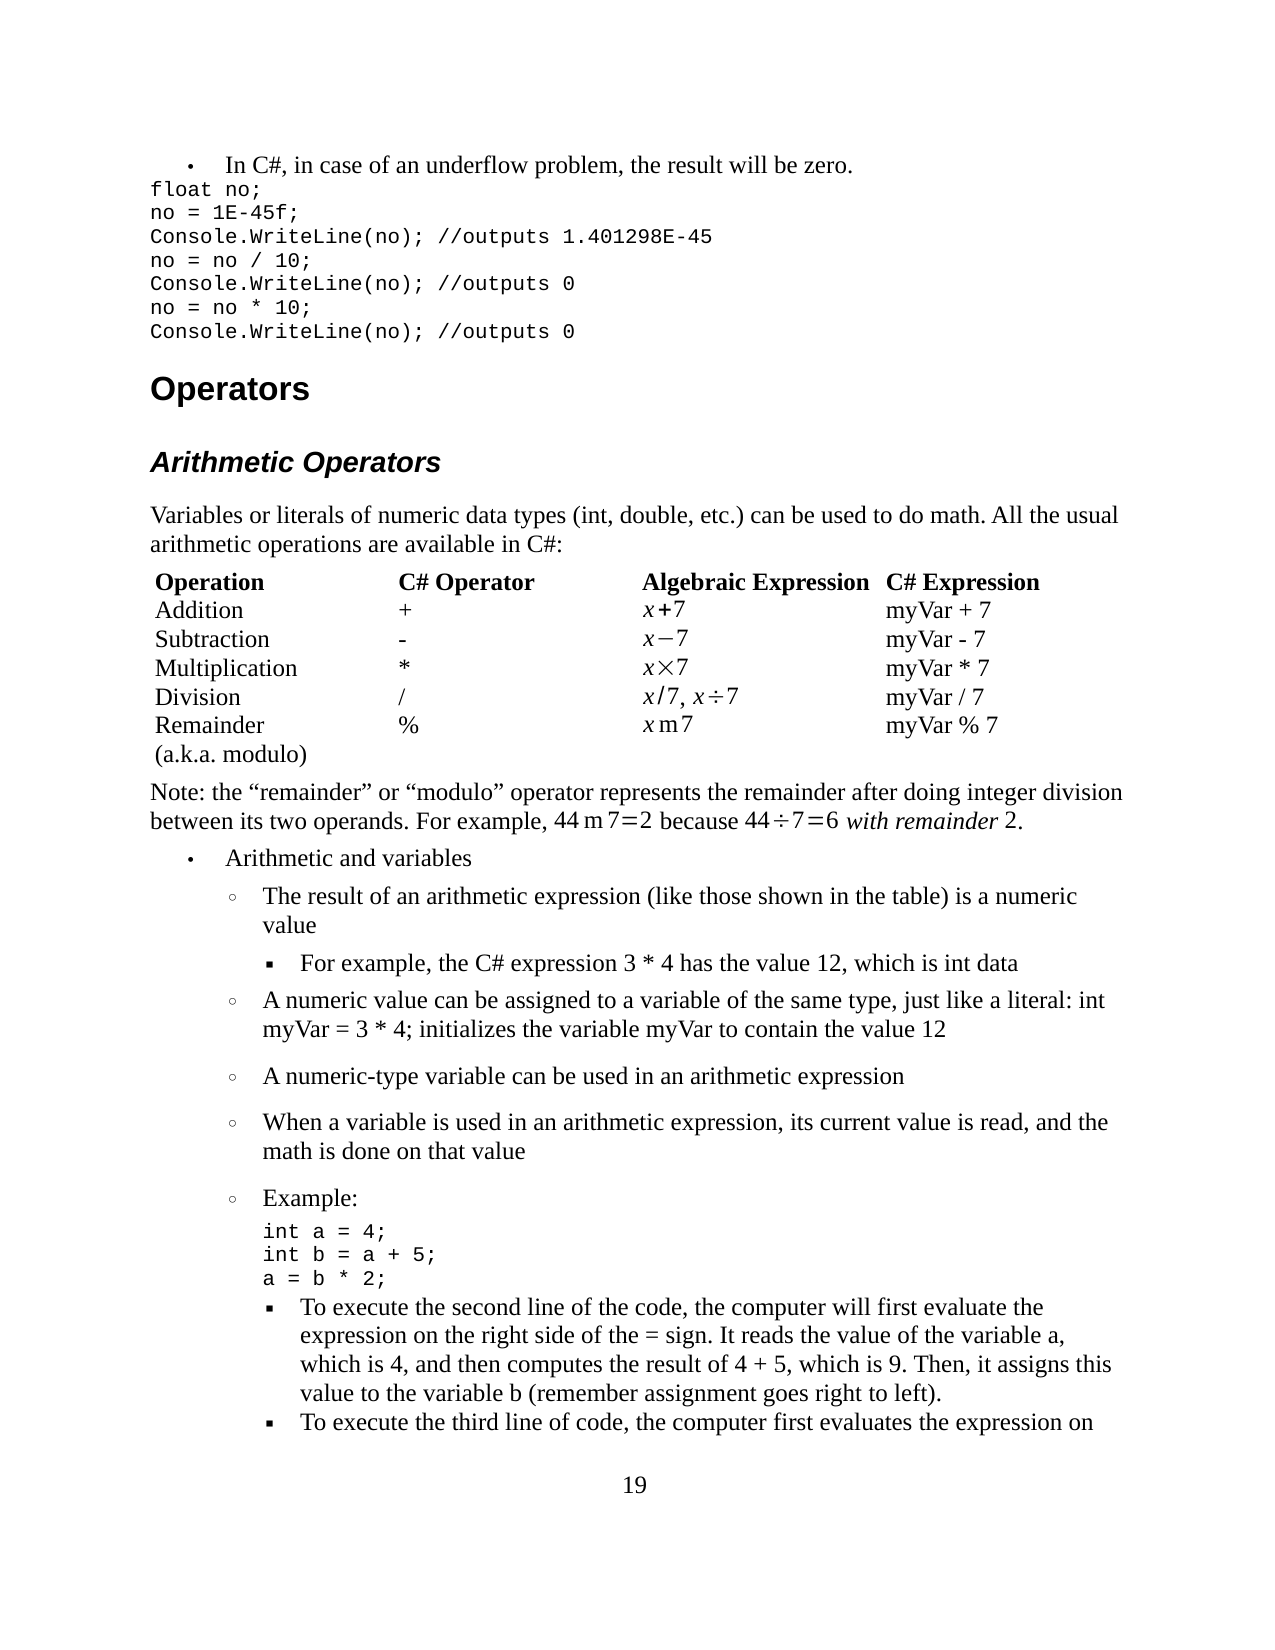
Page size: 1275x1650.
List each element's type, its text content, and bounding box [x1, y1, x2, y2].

table_cell / [394, 682, 637, 711]
list Arithmetic and variables [187, 843, 1125, 872]
table_cell myVar % 7 [881, 711, 1125, 768]
list The result of an arithmetic expression (like those shown in the table) is a numeric value [225, 881, 1125, 939]
table_cell myVar - 7 [881, 624, 1125, 653]
table_cell myVar + 7 [881, 596, 1125, 624]
text Console.WriteLine(no); //outputs 0 [150, 273, 1125, 297]
text Console.WriteLine(no); //outputs 1.401298E-45 [150, 226, 1125, 250]
subtitle Operators [150, 369, 1125, 408]
table_cell % [394, 711, 637, 768]
list For example, the C# expression 3 * 4 has the value 12, which is int data [262, 948, 1125, 976]
table_cell Multiplication [150, 653, 394, 682]
table_header C# Expression [881, 567, 1125, 596]
text Note: the “remainder” or “modulo” operator represents the remainder after doing integer division between its two operands. For example, because with remainder . [150, 777, 1125, 834]
list When a variable is used in an arithmetic expression, its current value is read, and the math is done on that value [225, 1107, 1125, 1165]
table_header Algebraic Expression [638, 567, 881, 596]
table_cell , [638, 682, 881, 711]
list int b = a + 5; [225, 1244, 1125, 1268]
table_cell [638, 596, 881, 624]
list Example: [225, 1183, 1125, 1212]
table_header C# Operator [394, 567, 637, 596]
table_cell - [394, 624, 637, 653]
text no = 1E-45f; [150, 202, 1125, 226]
table_header Operation [150, 567, 394, 596]
text float no; [150, 179, 1125, 202]
table_cell Remainder (a.k.a. modulo) [150, 711, 394, 768]
table_cell [638, 711, 881, 768]
table_cell * [394, 653, 637, 682]
list A numeric value can be assigned to a variable of the same type, just like a literal: int myVar = 3 * 4; initializes the variable myVar to contain the value 12 [225, 985, 1125, 1043]
list int a = 4; [225, 1221, 1125, 1244]
text Variables or literals of numeric data types (int, double, etc.) can be used to do math. All the usual arithmetic operations are available in C#: [150, 500, 1125, 558]
table_cell [638, 653, 881, 682]
list A numeric-type variable can be used in an arithmetic expression [225, 1061, 1125, 1089]
subtitle Arithmetic Operators [150, 445, 1125, 479]
table_cell Division [150, 682, 394, 711]
text Console.WriteLine(no); //outputs 0 [150, 321, 1125, 344]
table_cell [638, 624, 881, 653]
list In C#, in case of an underflow problem, the result will be zero. [187, 150, 1125, 179]
text no = no / 10; [150, 250, 1125, 273]
table_cell + [394, 596, 637, 624]
table_cell myVar / 7 [881, 682, 1125, 711]
table_cell myVar * 7 [881, 653, 1125, 682]
list a = b * 2; [225, 1268, 1125, 1292]
list To execute the second line of the code, the computer will first evaluate the expression on the right side of the = sign. It reads the value of the variable a, which is 4, and then computes the result of 4 + 5, which is 9. Then, it assigns this value to the variable b (remember assignment goes right to left). [262, 1292, 1125, 1407]
table_cell Subtraction [150, 624, 394, 653]
list To execute the third line of code, the computer first evaluates the expression on [262, 1407, 1125, 1435]
table_cell Addition [150, 596, 394, 624]
text no = no * 10; [150, 297, 1125, 321]
